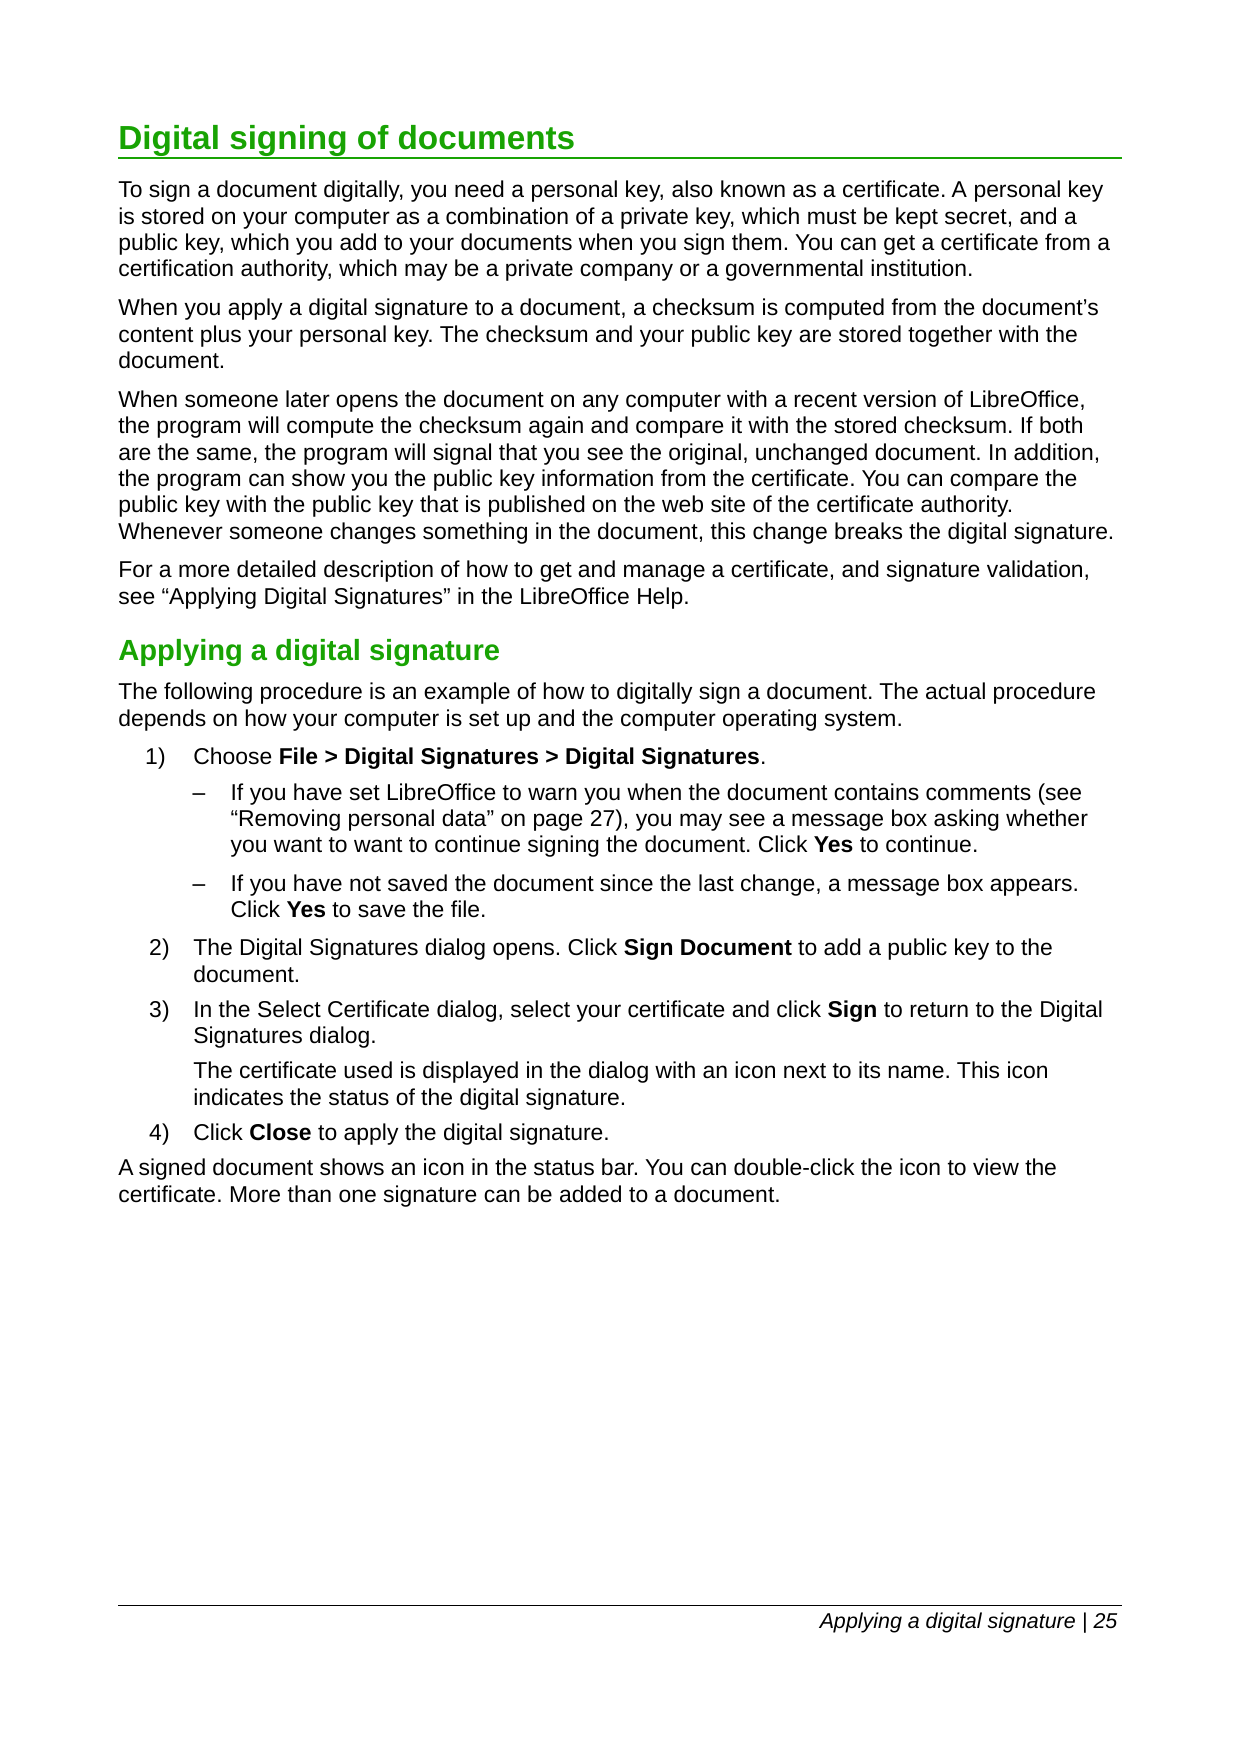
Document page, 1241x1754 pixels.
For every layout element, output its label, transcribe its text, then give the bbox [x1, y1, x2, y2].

text When someone later opens the document on any computer with a recent version of LibreOffice, the program will compute the checksum again and compare it with the stored checksum. If both are the same, the program will signal that you see the original, unchanged document. In addition, the program can show you the public key information from the certificate. You can compare the public key with the public key that is published on the web site of the certificate authority. Whenever someone changes something in the document, this change breaks the digital signature. [118, 386, 1122, 544]
list In the Select Certificate dialog, select your certificate and click Sign to return to the Digital Signatures dialog. [169, 996, 1122, 1048]
list Choose File > Digital Signatures > Digital Signatures. [165, 743, 1122, 770]
list If you have set LibreOffice to warn you when the document contains comments (see “Removing personal data” on page 27), you may see a message box asking whether you want to want to continue signing the document. Click Yes to continue. [192, 778, 1122, 858]
list The certificate used is displayed in the dialog with an icon next to its name. This icon indicates the status of the digital signature. [169, 1057, 1122, 1110]
text A signed document shows an icon in the status bar. You can double-click the icon to view the certificate. More than one signature can be added to a document. [118, 1154, 1122, 1207]
text When you apply a digital signature to a document, a checksum is computed from the document’s content plus your personal key. The checksum and your public key are stored together with the document. [118, 294, 1122, 373]
list If you have not saved the document since the last change, a message box appears. Click Yes to save the file. [192, 869, 1122, 922]
list Click Close to apply the digital signature. [169, 1119, 1122, 1145]
list The Digital Signatures dialog opens. Click Sign Document to add a public key to the document. [169, 934, 1122, 987]
subtitle Digital signing of documents [118, 118, 1122, 157]
text For a more detailed description of how to get and manage a certificate, and signature validation, see “Applying Digital Signatures” in the LibreOffice Help. [118, 556, 1122, 609]
subtitle Applying a digital signature [118, 633, 1122, 666]
text To sign a document digitally, you need a personal key, also known as a certificate. A personal key is stored on your computer as a combination of a private key, which must be kept secret, and a public key, which you add to your documents when you sign them. You can get a certificate from a certification authority, which may be a private company or a governmental institution. [118, 176, 1122, 282]
list The following procedure is an example of how to digitally sign a document. The actual procedure depends on how your computer is set up and the computer operating system. [118, 678, 1122, 731]
